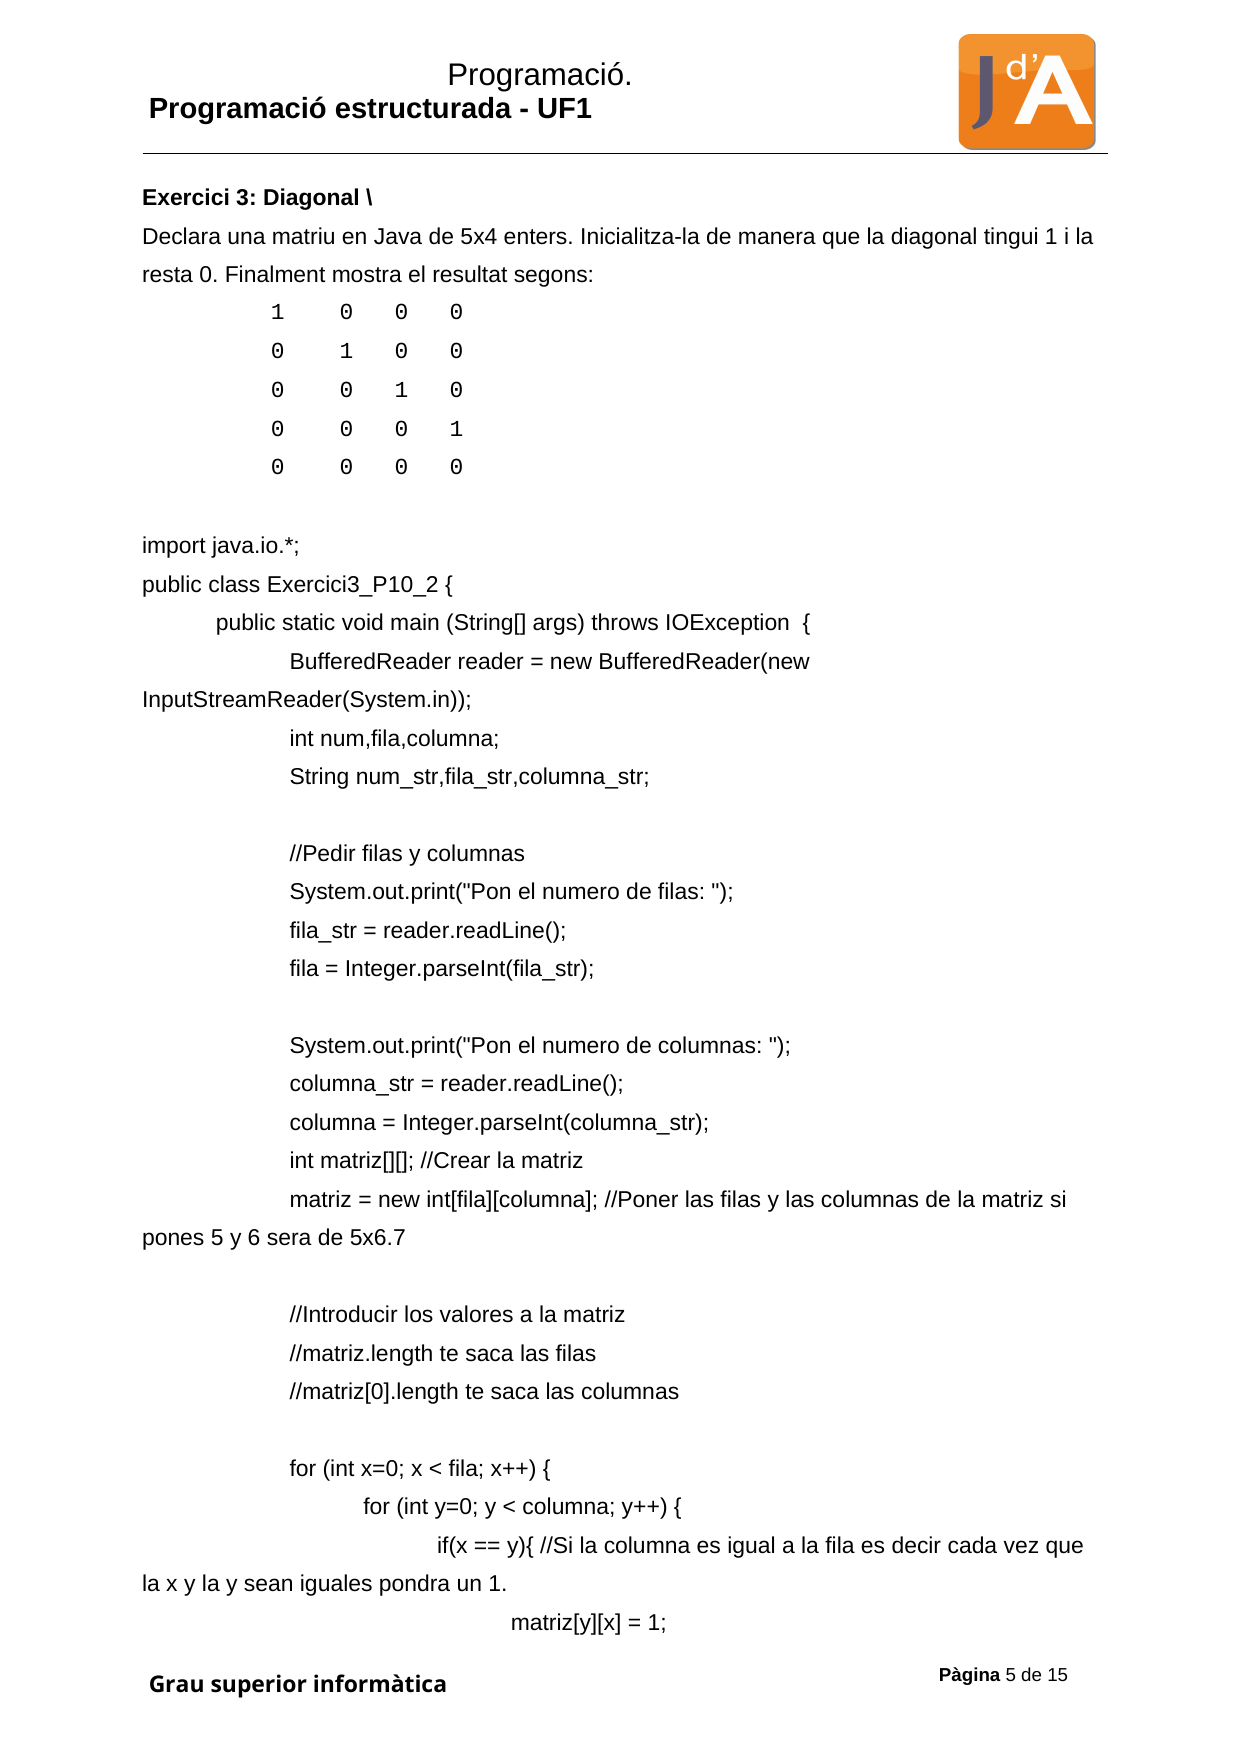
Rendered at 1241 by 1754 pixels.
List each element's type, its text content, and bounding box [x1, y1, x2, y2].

text 0 0 0 0 [216, 456, 1107, 482]
text columna = Integer.parseInt(columna_str); [142, 1109, 1107, 1135]
text //matriz[0].length te saca las columnas [142, 1379, 1107, 1404]
text 0 1 0 0 [216, 339, 1107, 365]
text matriz[y][x] = 1; [142, 1609, 1107, 1635]
picture [958, 34, 1096, 150]
text //Pedir filas y columnas [142, 841, 1107, 866]
text fila_str = reader.readLine(); [142, 917, 1107, 943]
text public class Exercici3_P10_2 { [142, 571, 1107, 597]
text int num,fila,columna; [142, 725, 1107, 751]
text columna_str = reader.readLine(); [142, 1071, 1107, 1097]
text matriz = new int[fila][columna]; //Poner las filas y las columnas de la matriz si pones 5 y 6 sera de 5x6.7 [142, 1186, 1107, 1251]
text if(x == y){ //Si la columna es igual a la fila es decir cada vez que la x y la y sean iguales pondra un 1. [142, 1532, 1107, 1596]
text BufferedReader reader = new BufferedReader(new InputStreamReader(System.in)); [142, 648, 1107, 712]
text for (int y=0; y < columna; y++) { [142, 1494, 1107, 1519]
text 1 0 0 0 [216, 300, 1107, 326]
text String num_str,fila_str,columna_str; [142, 764, 1107, 789]
text //matriz.length te saca las filas [142, 1340, 1107, 1366]
text int matriz[][]; //Crear la matriz [142, 1148, 1107, 1174]
text for (int x=0; x < fila; x++) { [142, 1456, 1107, 1481]
text 0 0 0 1 [216, 417, 1107, 443]
text import java.io.*; [142, 533, 1107, 559]
text fila = Integer.parseInt(fila_str); [142, 956, 1107, 981]
text //Introducir los valores a la matriz [142, 1302, 1107, 1327]
text Declara una matriu en Java de 5x4 enters. Inicialitza-la de manera que la diagonal tingui 1 i la resta 0. Finalment mostra el resultat segons: [142, 223, 1107, 287]
text System.out.print("Pon el numero de columnas: "); [142, 1033, 1107, 1058]
text 0 0 1 0 [216, 378, 1107, 404]
text public static void main (String[] args) throws IOException { [142, 610, 1107, 636]
text System.out.print("Pon el numero de filas: "); [142, 879, 1107, 904]
text Exercici 3: Diagonal \ [142, 185, 1107, 211]
